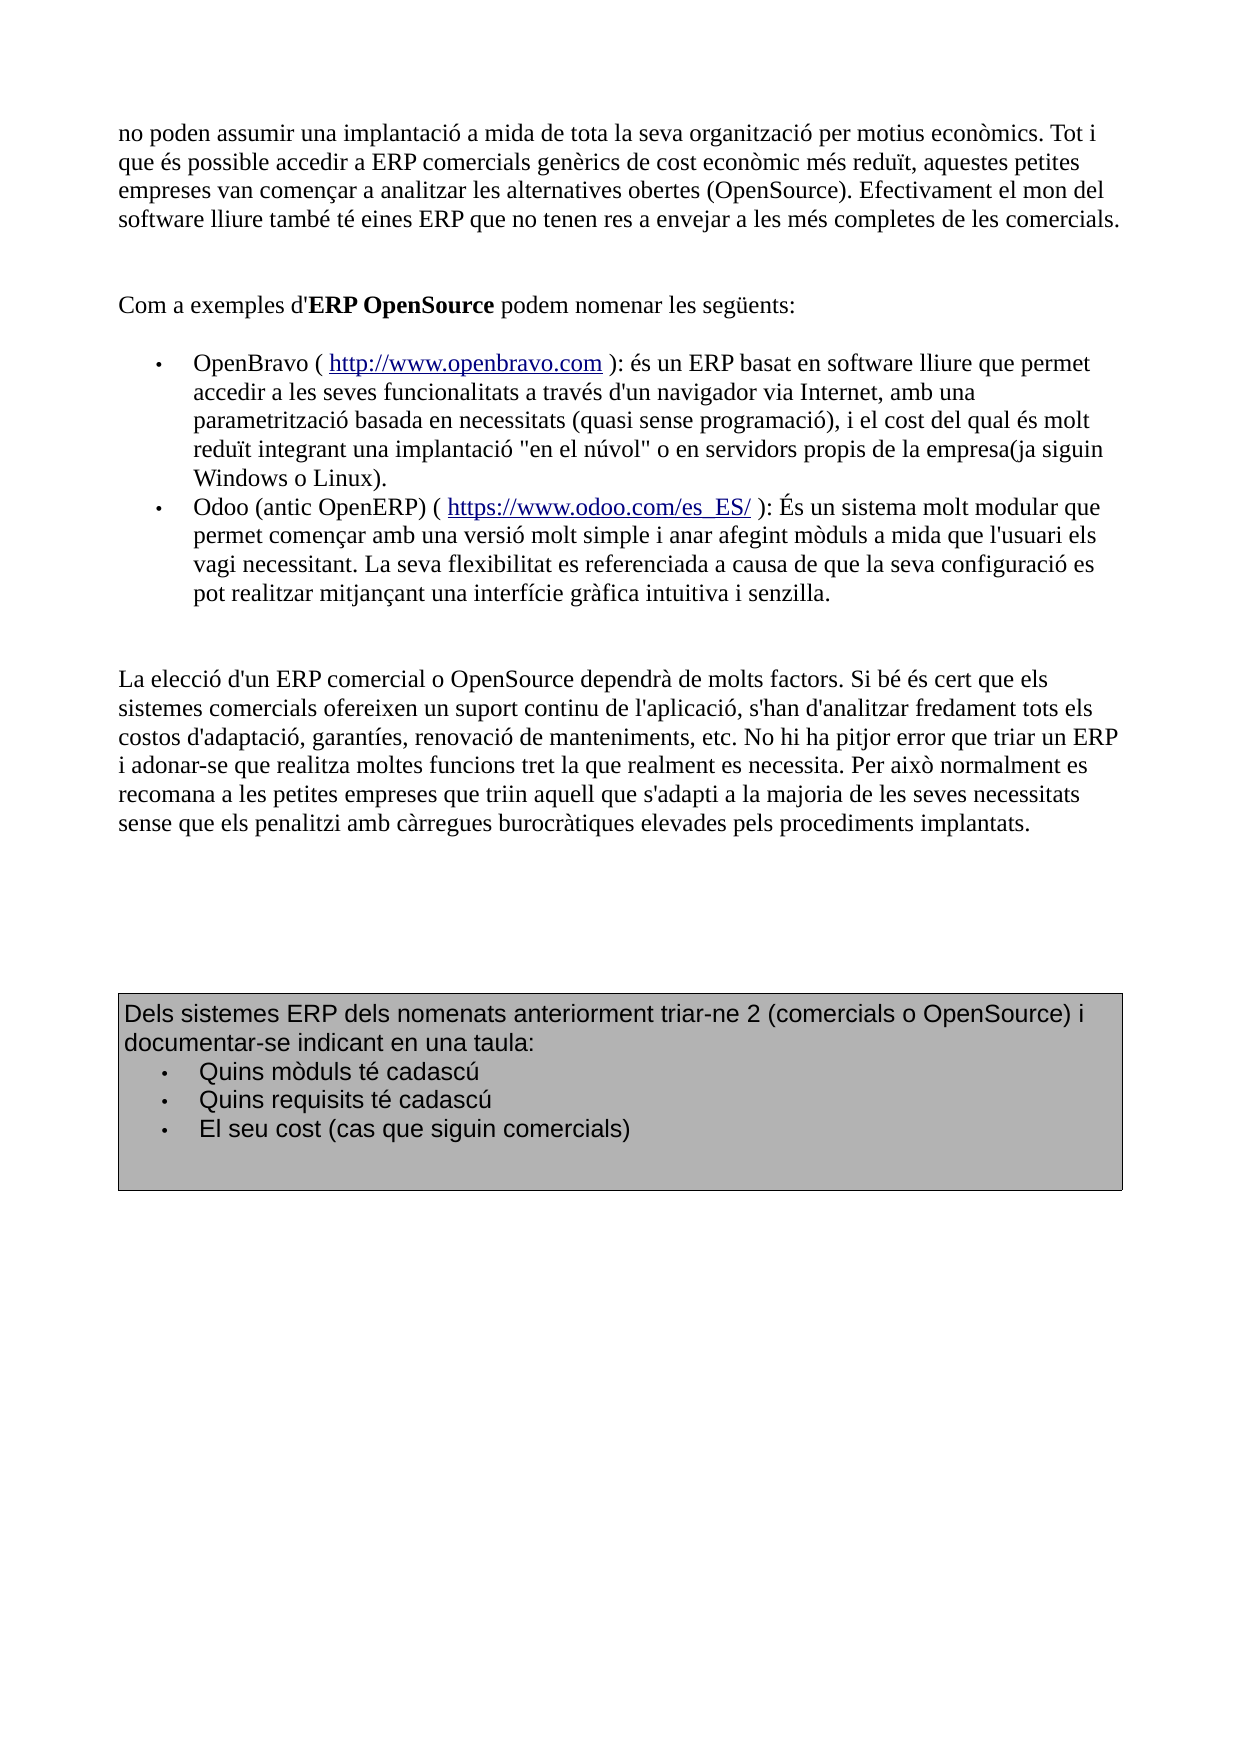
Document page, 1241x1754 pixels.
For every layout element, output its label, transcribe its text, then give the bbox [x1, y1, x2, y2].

list OpenBravo ( http://www.openbravo.com ): és un ERP basat en software lliure que permet accedir a les seves funcionalitats a través d'un navigador via Internet, amb una parametrització basada en necessitats (quasi sense programació), i el cost del qual és molt reduït integrant una implantació "en el núvol" o en servidors propis de la empresa(ja siguin Windows o Linux). [156, 348, 1122, 492]
list Odoo (antic OpenERP) ( https://www.odoo.com/es_ES/ ): És un sistema molt modular que permet començar amb una versió molt simple i anar afegint mòduls a mida que l'usuari els vagi necessitant. La seva flexibilitat es referenciada a causa de que la seva configuració es pot realitzar mitjançant una interfície gràfica intuitiva i senzilla. [156, 492, 1122, 607]
table_header Dels sistemes ERP dels nomenats anteriorment triar-ne 2 (comercials o OpenSource) i documentar-se indicant en una taula: Quins mòduls té cadascú Quins requisits té cadascú El seu cost (cas que siguin comercials) [119, 994, 1122, 1190]
text no poden assumir una implantació a mida de tota la seva organització per motius econòmics. Tot i que és possible accedir a ERP comercials genèrics de cost econòmic més reduït, aquestes petites empreses van començar a analitzar les alternatives obertes (OpenSource). Efectivament el mon del software lliure també té eines ERP que no tenen res a envejar a les més completes de les comercials. [118, 118, 1122, 233]
text La elecció d'un ERP comercial o OpenSource dependrà de molts factors. Si bé és cert que els sistemes comercials ofereixen un suport continu de l'aplicació, s'han d'analitzar fredament tots els costos d'adaptació, garantíes, renovació de manteniments, etc. No hi ha pitjor error que triar un ERP i adonar-se que realitza moltes funcions tret la que realment es necessita. Per això normalment es recomana a les petites empreses que triin aquell que s'adapti a la majoria de les seves necessitats sense que els penalitzi amb càrregues burocràtiques elevades pels procediments implantats. [118, 664, 1122, 837]
text Com a exemples d'ERP OpenSource podem nomenar les següents: [118, 291, 1122, 319]
